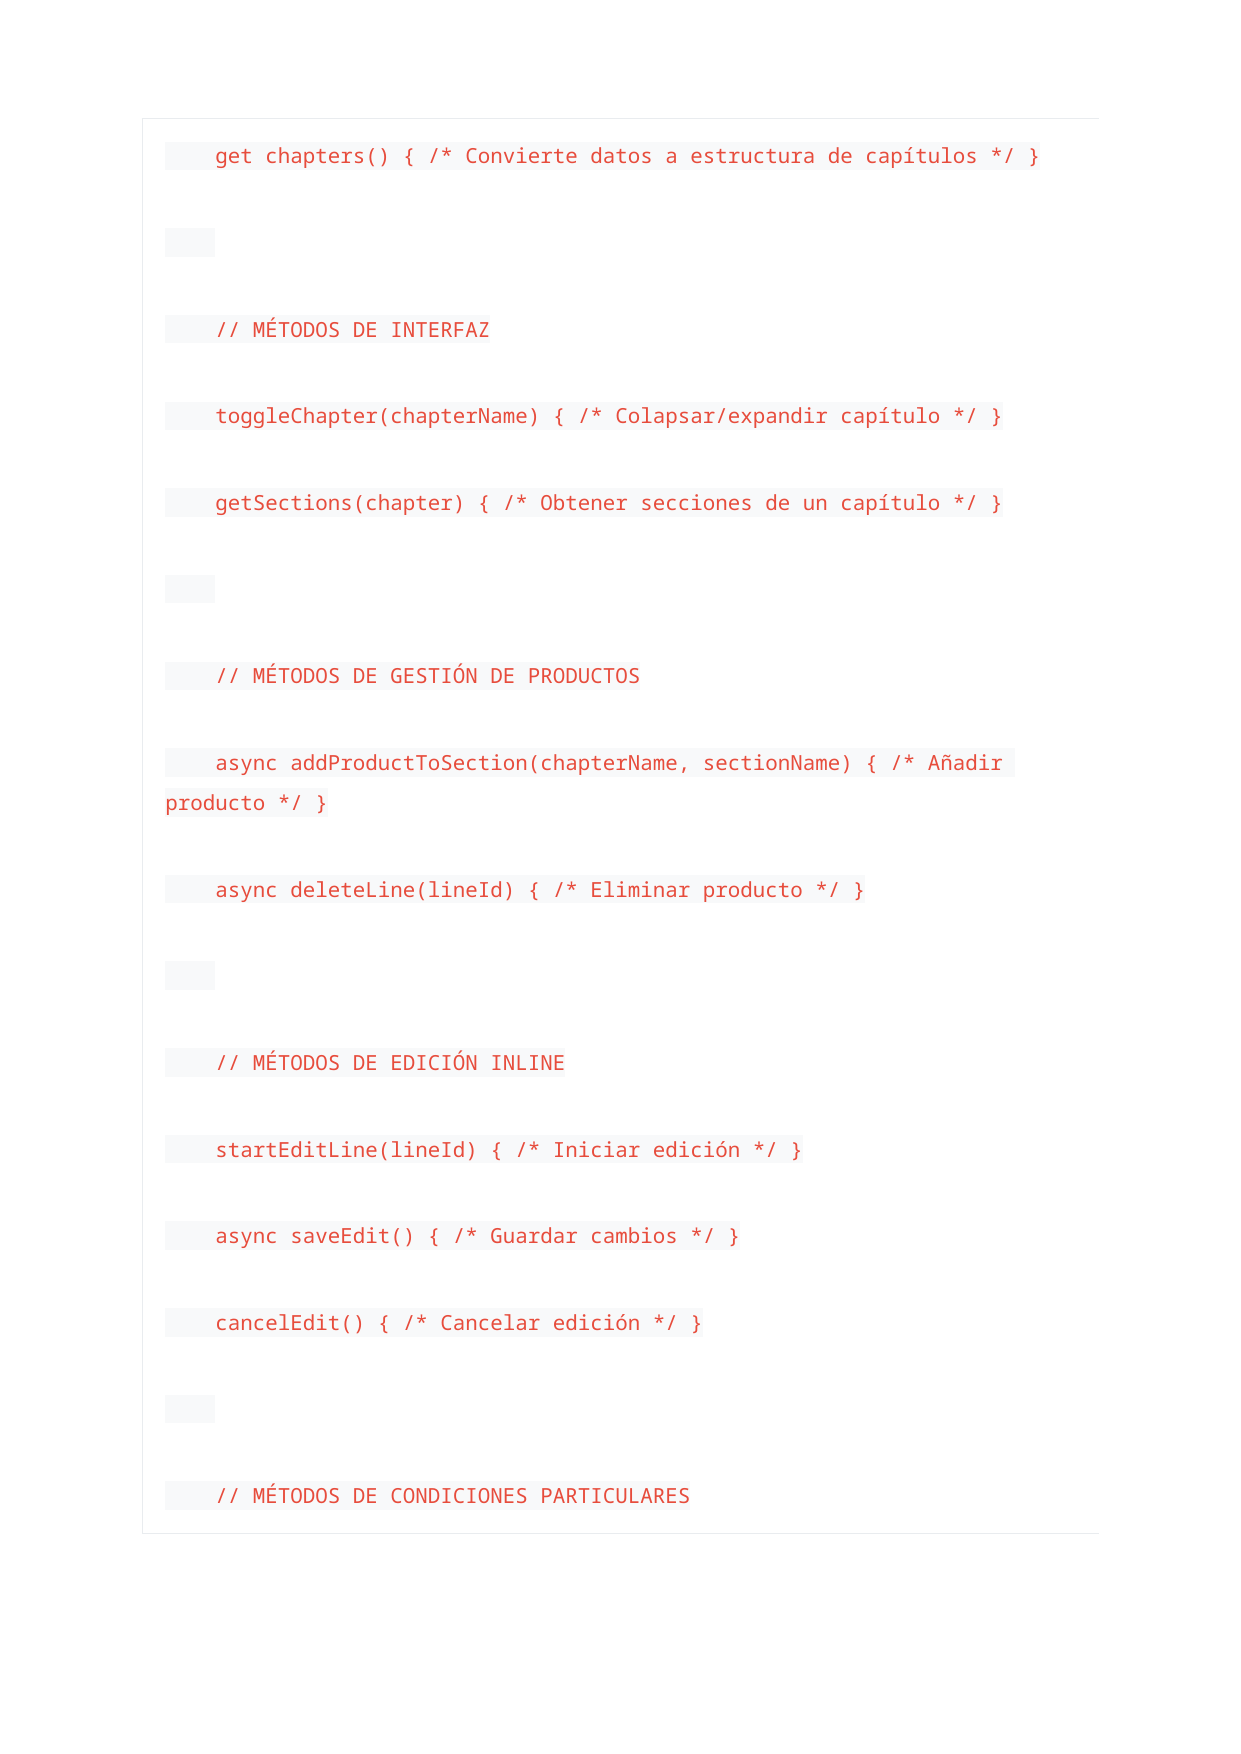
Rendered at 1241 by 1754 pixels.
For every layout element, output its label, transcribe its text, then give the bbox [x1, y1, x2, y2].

text // MÉTODOS DE CONDICIONES PARTICULARES [143, 1458, 1099, 1533]
text async deleteLine(lineId) { /* Eliminar producto */ } [143, 851, 1099, 903]
text get chapters() { /* Convierte datos a estructura de capítulos */ } [143, 119, 1099, 170]
text // MÉTODOS DE INTERFAZ [143, 291, 1099, 343]
text async addProductToSection(chapterName, sectionName) { /* Añadir producto */ } [143, 725, 1099, 817]
text // MÉTODOS DE GESTIÓN DE PRODUCTOS [143, 638, 1099, 690]
text // MÉTODOS DE EDICIÓN INLINE [143, 1024, 1099, 1077]
text async saveEdit() { /* Guardar cambios */ } [143, 1198, 1099, 1250]
text toggleChapter(chapterName) { /* Colapsar/expandir capítulo */ } [143, 378, 1099, 430]
text startEditLine(lineId) { /* Iniciar edición */ } [143, 1111, 1099, 1163]
text getSections(chapter) { /* Obtener secciones de un capítulo */ } [143, 465, 1099, 517]
text cancelEdit() { /* Cancelar edición */ } [143, 1284, 1099, 1337]
